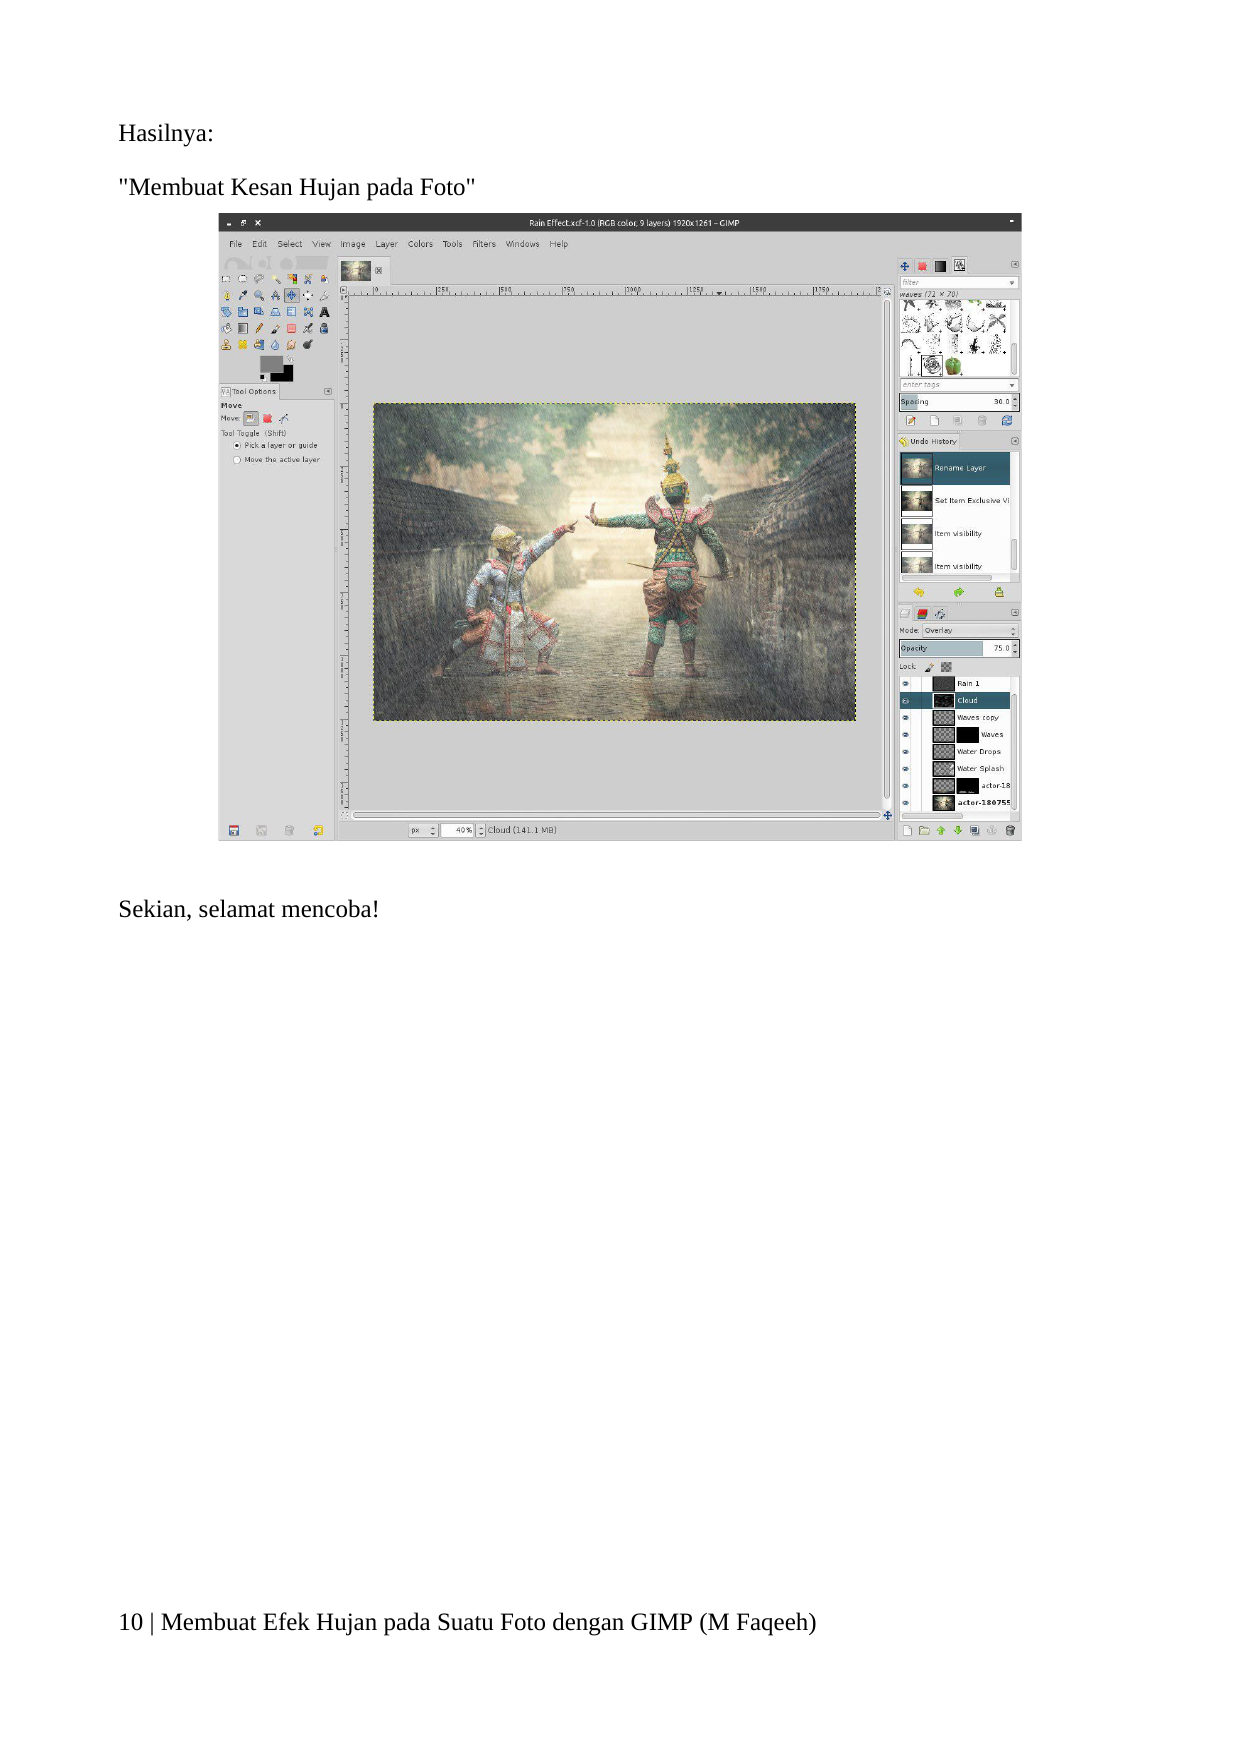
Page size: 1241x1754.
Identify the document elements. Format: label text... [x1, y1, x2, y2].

text "Membuat Kesan Hujan pada Foto" [118, 172, 1122, 201]
text Hasilnya: [118, 118, 1122, 147]
text Sekian, selamat mencoba! [118, 894, 1122, 923]
picture [218, 213, 1022, 841]
